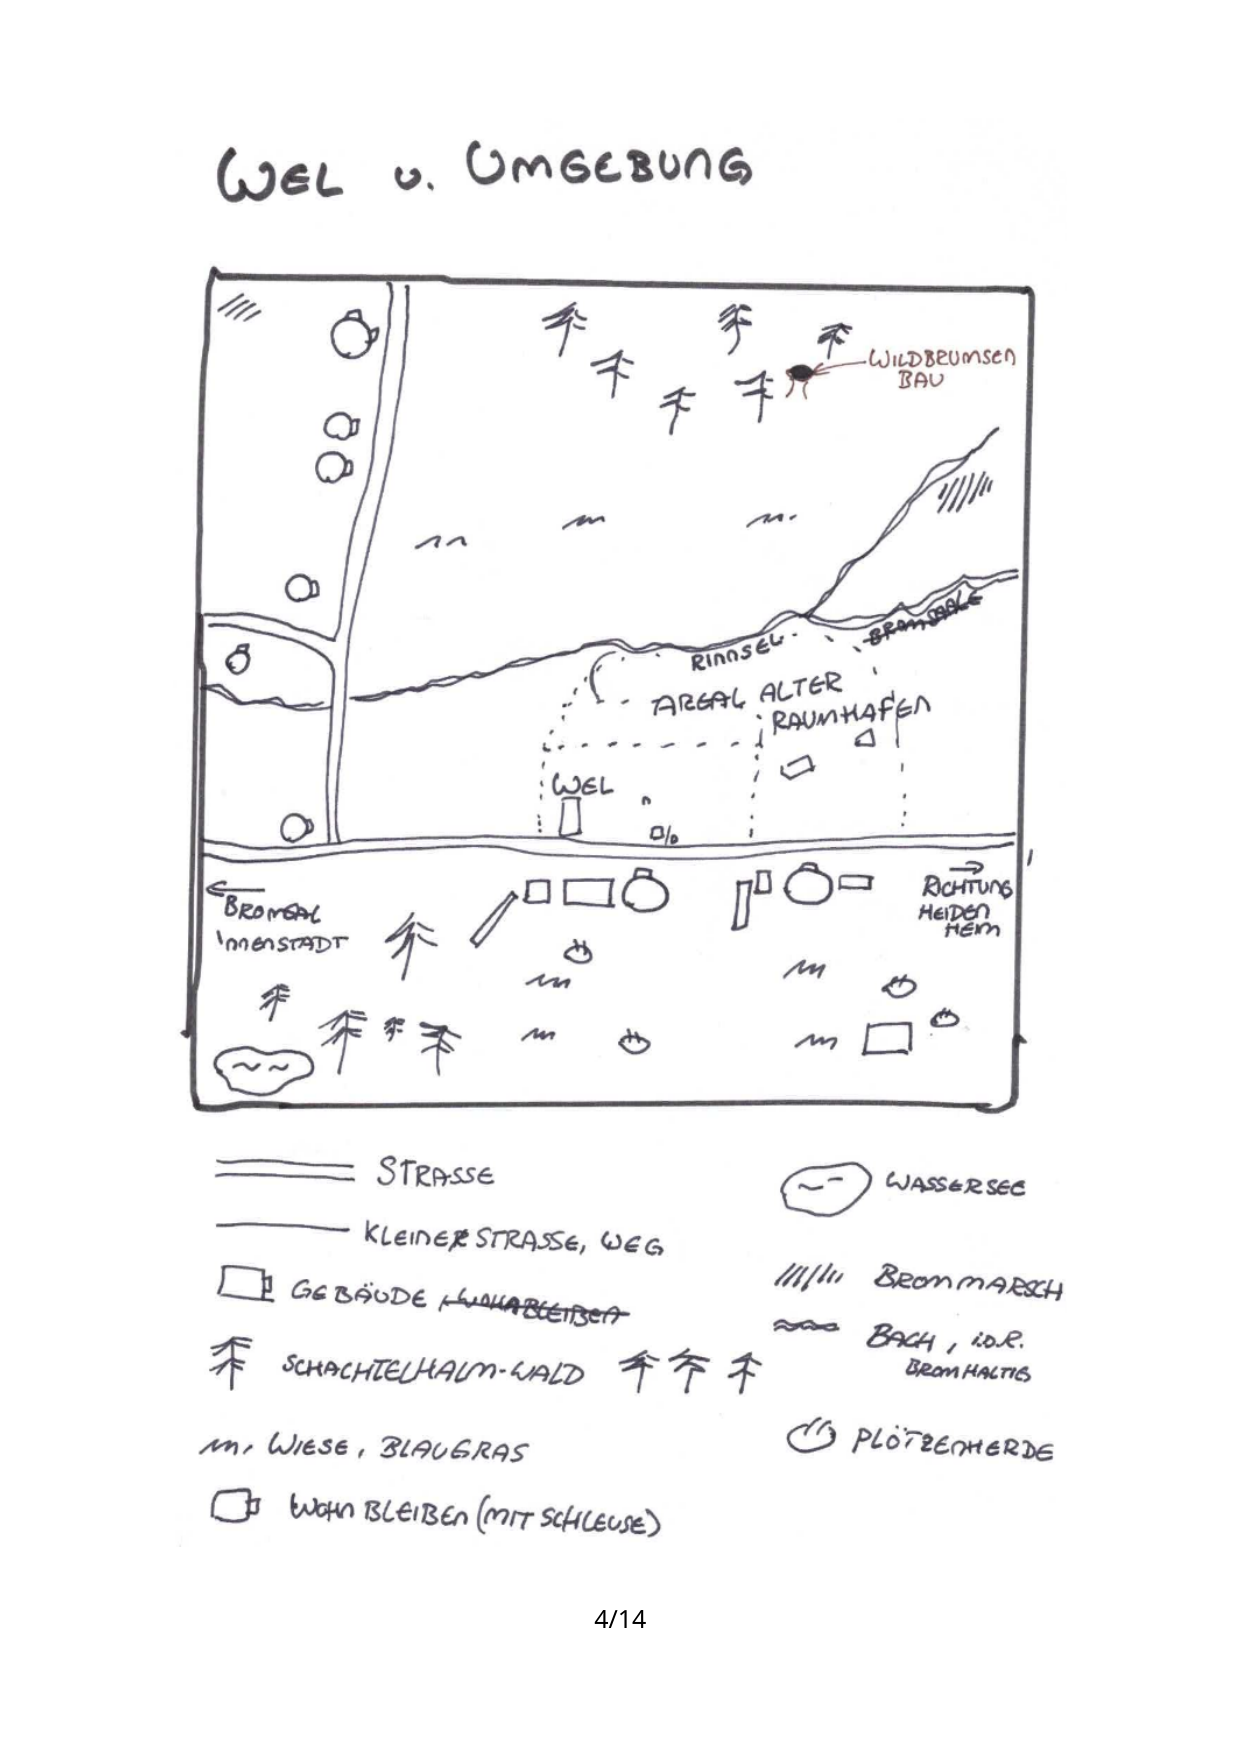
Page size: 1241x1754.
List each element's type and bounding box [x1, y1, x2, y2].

picture [173, 118, 1068, 1547]
